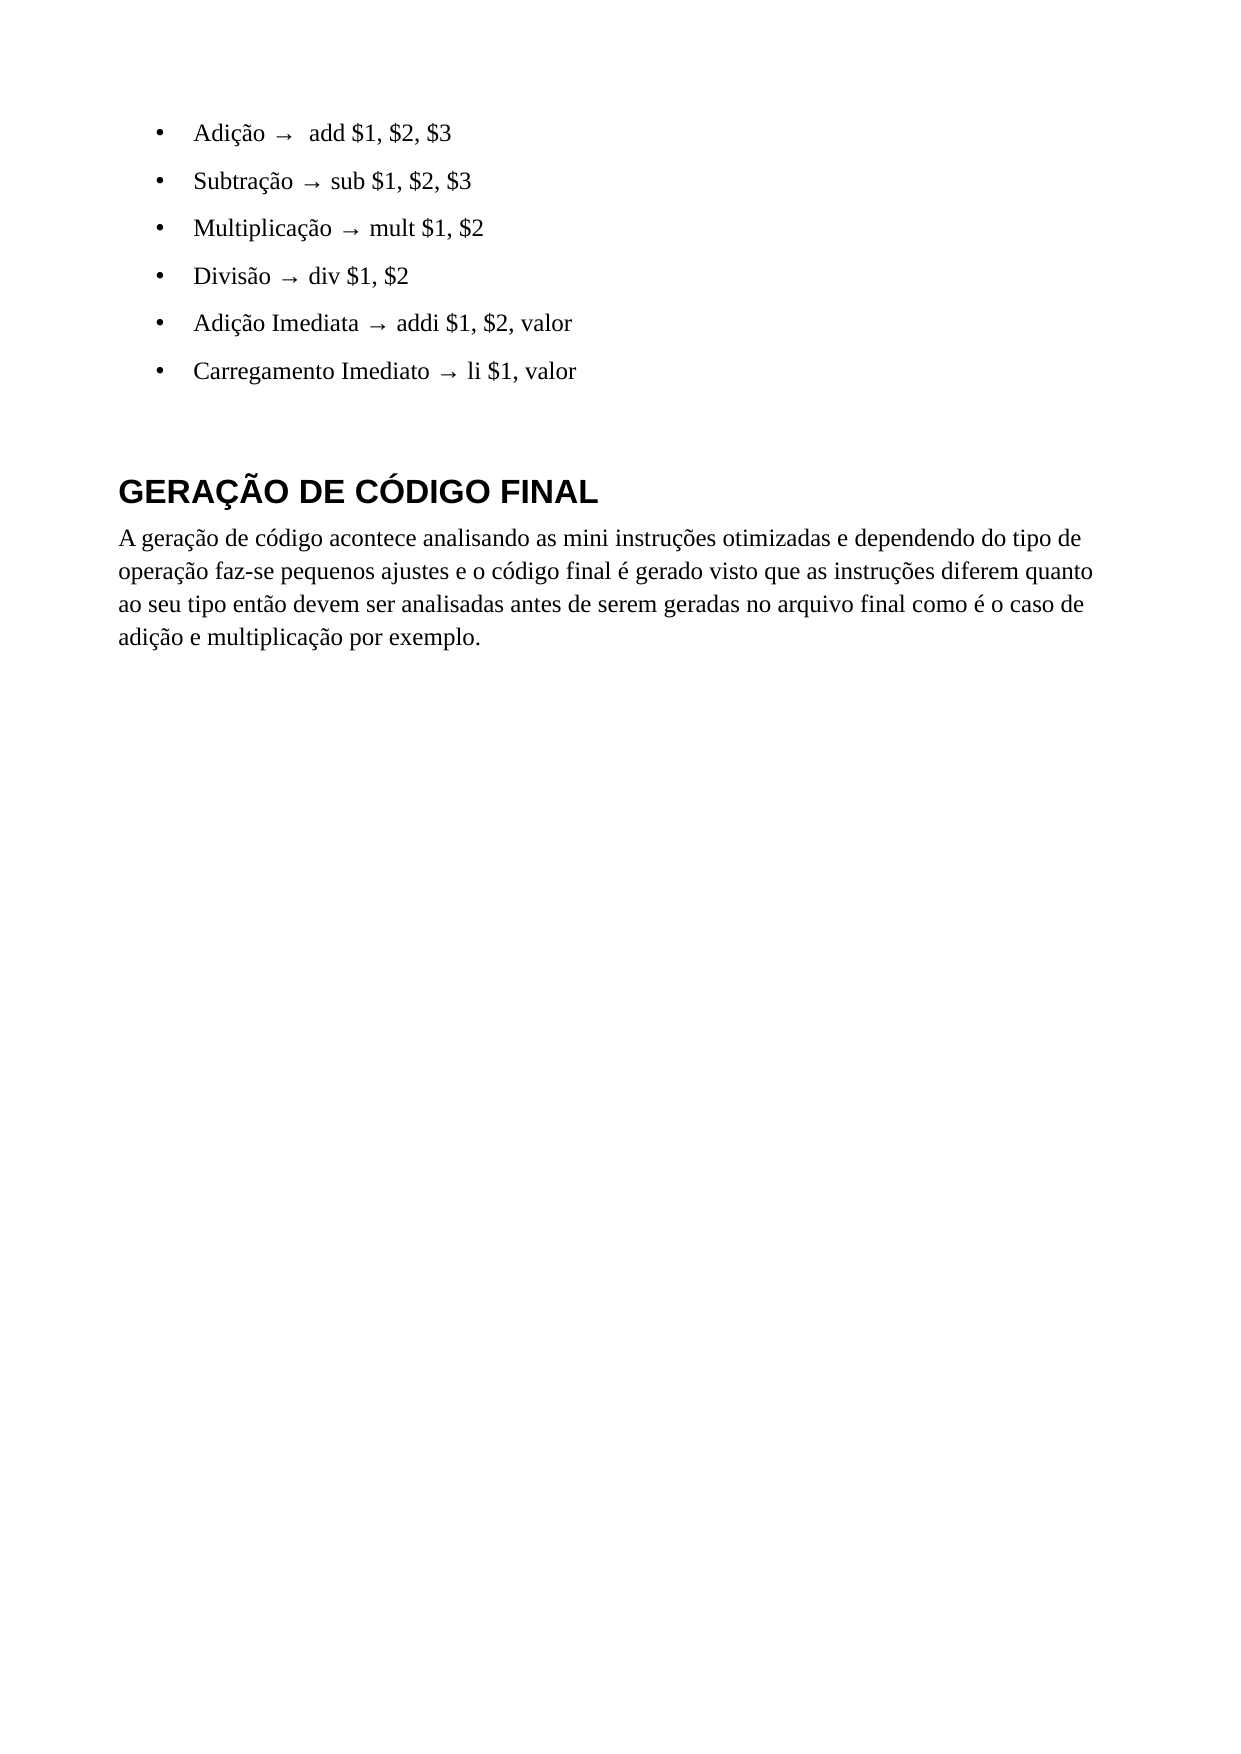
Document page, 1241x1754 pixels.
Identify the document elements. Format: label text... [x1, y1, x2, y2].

list Adição → add $1, $2, $3 [156, 118, 1122, 147]
subtitle GERAÇÃO DE CÓDIGO FINAL [118, 472, 1122, 511]
list Subtração → sub $1, $2, $3 [156, 166, 1122, 194]
list Multiplicação → mult $1, $2 [156, 213, 1122, 242]
list Carregamento Imediato → li $1, valor [156, 356, 1122, 385]
list Adição Imediata → addi $1, $2, valor [156, 308, 1122, 337]
text A geração de código acontece analisando as mini instruções otimizadas e dependendo do tipo de operação faz-se pequenos ajustes e o código final é gerado visto que as instruções diferem quanto ao seu tipo então devem ser analisadas antes de serem geradas no arquivo final como é o caso de adição e multiplicação por exemplo. [118, 523, 1122, 651]
list Divisão → div $1, $2 [156, 261, 1122, 290]
